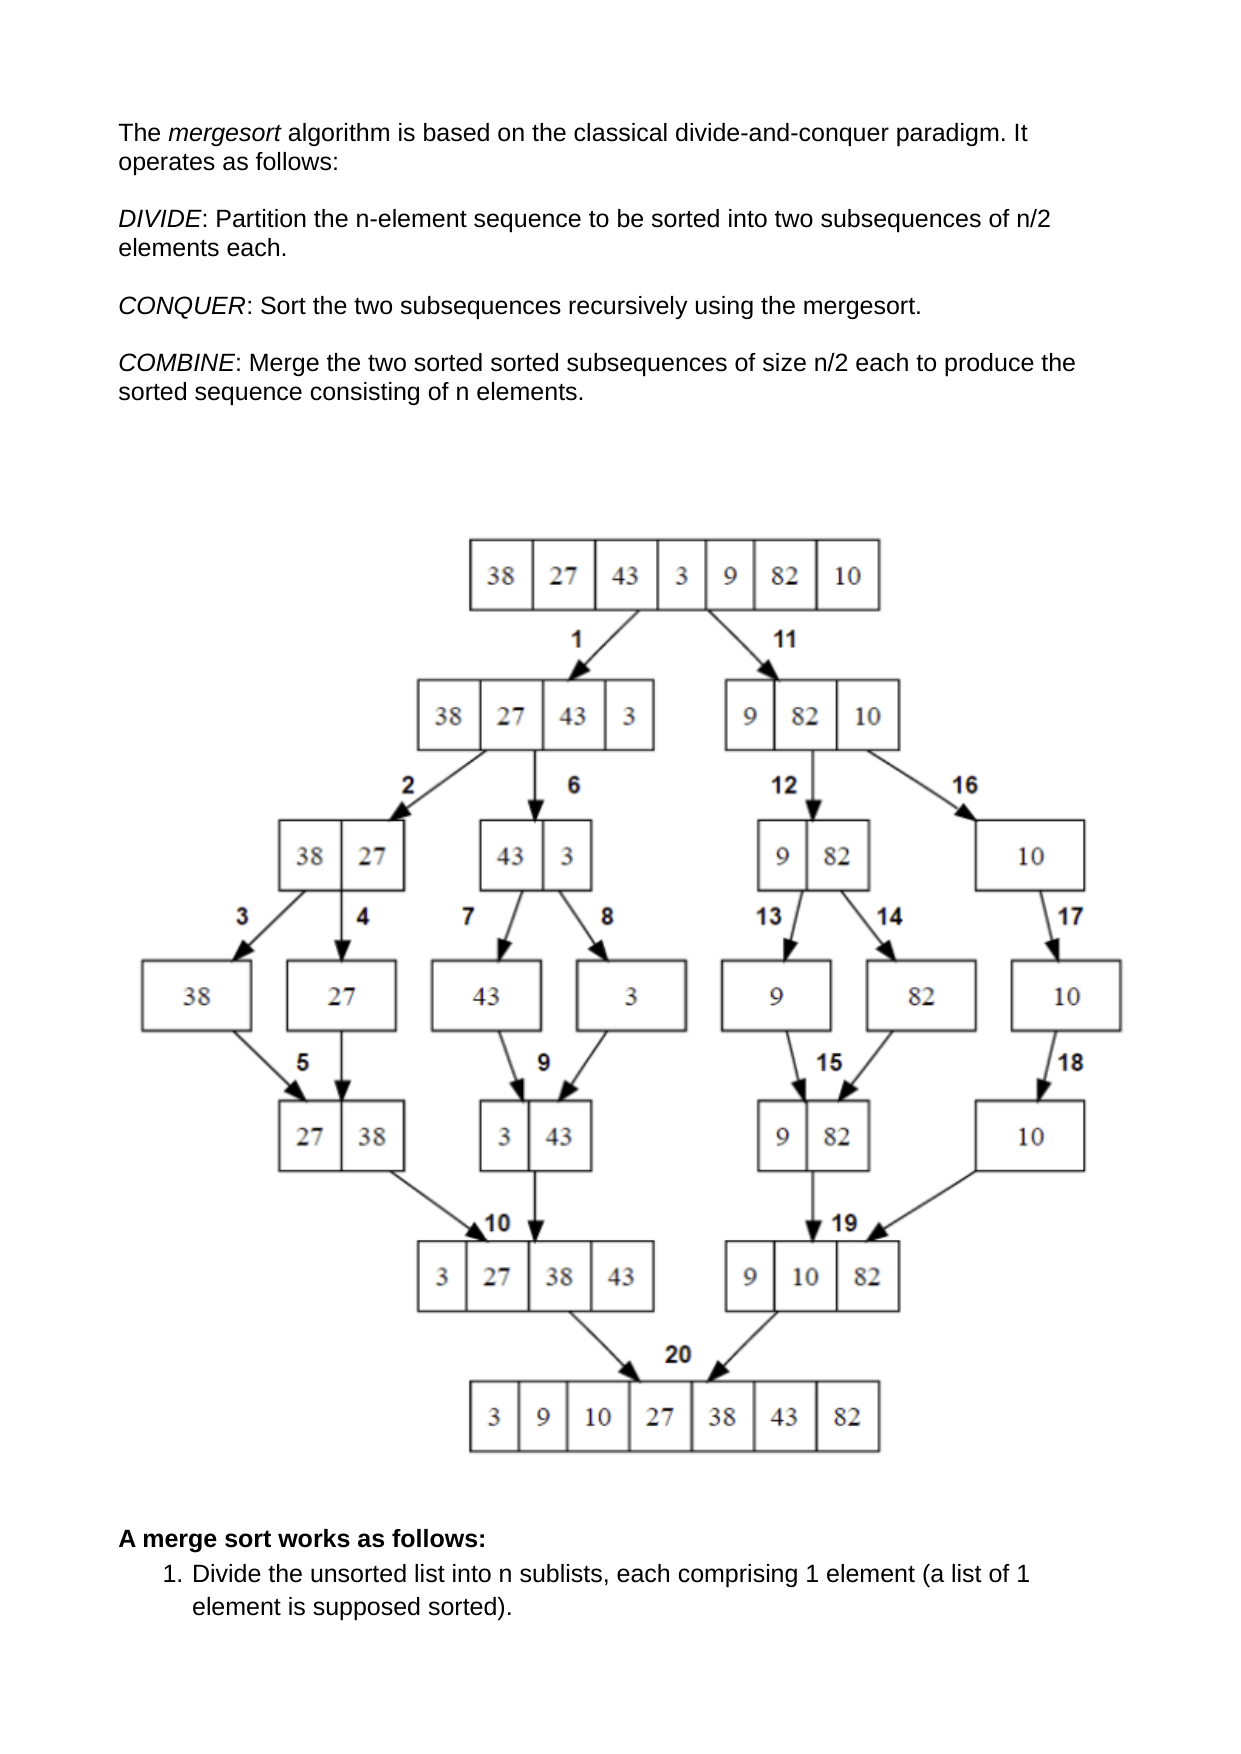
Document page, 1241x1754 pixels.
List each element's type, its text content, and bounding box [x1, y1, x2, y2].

picture [109, 525, 1147, 1477]
list Divide the unsorted list into n sublists, each comprising 1 element (a list of 1 element is supposed sorted). [162, 1559, 1122, 1621]
subtitle The mergesort algorithm is based on the classical divide-and-conquer paradigm. It operates as follows: DIVIDE: Partition the n-element sequence to be sorted into two subsequences of n/2 elements each. CONQUER: Sort the two subsequences recursively using the mergesort. COMBINE: Merge the two sorted sorted subsequences of size n/2 each to produce the sorted sequence consisting of n elements. [118, 118, 1122, 406]
subtitle A merge sort works as follows: [118, 1524, 1122, 1553]
